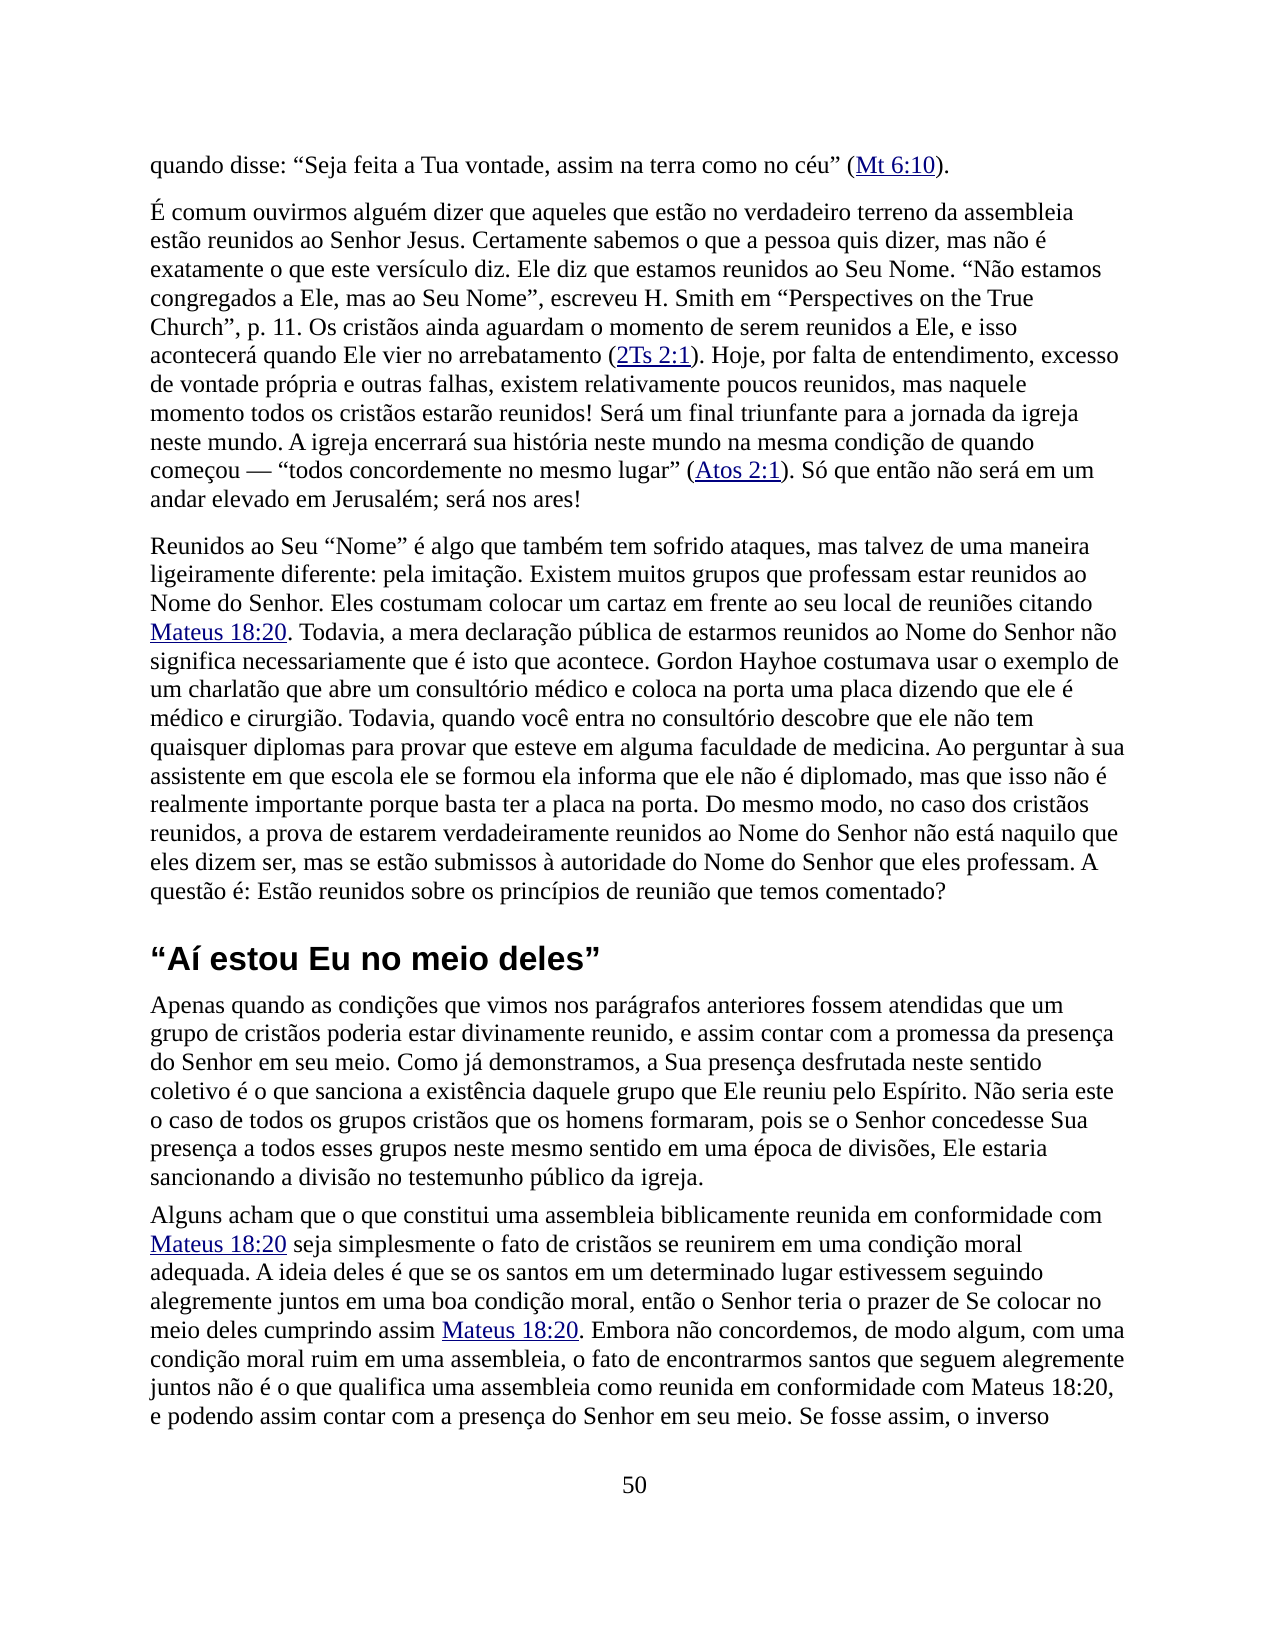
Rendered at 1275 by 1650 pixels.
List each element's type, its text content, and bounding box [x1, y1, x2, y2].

subtitle “Aí estou Eu no meio deles” [150, 938, 1125, 977]
text Alguns acham que o que constitui uma assembleia biblicamente reunida em conformidade com Mateus 18:20 seja simplesmente o fato de cristãos se reunirem em uma condição moral adequada. A ideia deles é que se os santos em um determinado lugar estivessem seguindo alegremente juntos em uma boa condição moral, então o Senhor teria o prazer de Se colocar no meio deles cumprindo assim Mateus 18:20. Embora não concordemos, de modo algum, com uma condição moral ruim em uma assembleia, o fato de encontrarmos santos que seguem alegremente juntos não é o que qualifica uma assembleia como reunida em conformidade com Mateus 18:20, e podendo assim contar com a presença do Senhor em seu meio. Se fosse assim, o inverso [150, 1200, 1125, 1430]
text quando disse: “Seja feita a Tua vontade, assim na terra como no céu” (Mt 6:10). [150, 150, 1125, 179]
text Apenas quando as condições que vimos nos parágrafos anteriores fossem atendidas que um grupo de cristãos poderia estar divinamente reunido, e assim contar com a promessa da presença do Senhor em seu meio. Como já demonstramos, a Sua presença desfrutada neste sentido coletivo é o que sanciona a existência daquele grupo que Ele reuniu pelo Espírito. Não seria este o caso de todos os grupos cristãos que os homens formaram, pois se o Senhor concedesse Sua presença a todos esses grupos neste mesmo sentido em uma época de divisões, Ele estaria sancionando a divisão no testemunho público da igreja. [150, 990, 1125, 1191]
text Reunidos ao Seu “Nome” é algo que também tem sofrido ataques, mas talvez de uma maneira ligeiramente diferente: pela imitação. Existem muitos grupos que professam estar reunidos ao Nome do Senhor. Eles costumam colocar um cartaz em frente ao seu local de reuniões citando Mateus 18:20. Todavia, a mera declaração pública de estarmos reunidos ao Nome do Senhor não significa necessariamente que é isto que acontece. Gordon Hayhoe costumava usar o exemplo de um charlatão que abre um consultório médico e coloca na porta uma placa dizendo que ele é médico e cirurgião. Todavia, quando você entra no consultório descobre que ele não tem quaisquer diplomas para provar que esteve em alguma faculdade de medicina. Ao perguntar à sua assistente em que escola ele se formou ela informa que ele não é diplomado, mas que isso não é realmente importante porque basta ter a placa na porta. Do mesmo modo, no caso dos cristãos reunidos, a prova de estarem verdadeiramente reunidos ao Nome do Senhor não está naquilo que eles dizem ser, mas se estão submissos à autoridade do Nome do Senhor que eles professam. A questão é: Estão reunidos sobre os princípios de reunião que temos comentado? [150, 531, 1125, 904]
text É comum ouvirmos alguém dizer que aqueles que estão no verdadeiro terreno da assembleia estão reunidos ao Senhor Jesus. Certamente sabemos o que a pessoa quis dizer, mas não é exatamente o que este versículo diz. Ele diz que estamos reunidos ao Seu Nome. “Não estamos congregados a Ele, mas ao Seu Nome”, escreveu H. Smith em “Perspectives on the True Church”, p. 11. Os cristãos ainda aguardam o momento de serem reunidos a Ele, e isso acontecerá quando Ele vier no arrebatamento (2Ts 2:1). Hoje, por falta de entendimento, excesso de vontade própria e outras falhas, existem relativamente poucos reunidos, mas naquele momento todos os cristãos estarão reunidos! Será um final triunfante para a jornada da igreja neste mundo. A igreja encerrará sua história neste mundo na mesma condição de quando começou — “todos concordemente no mesmo lugar” (Atos 2:1). Só que então não será em um andar elevado em Jerusalém; será nos ares! [150, 197, 1125, 513]
